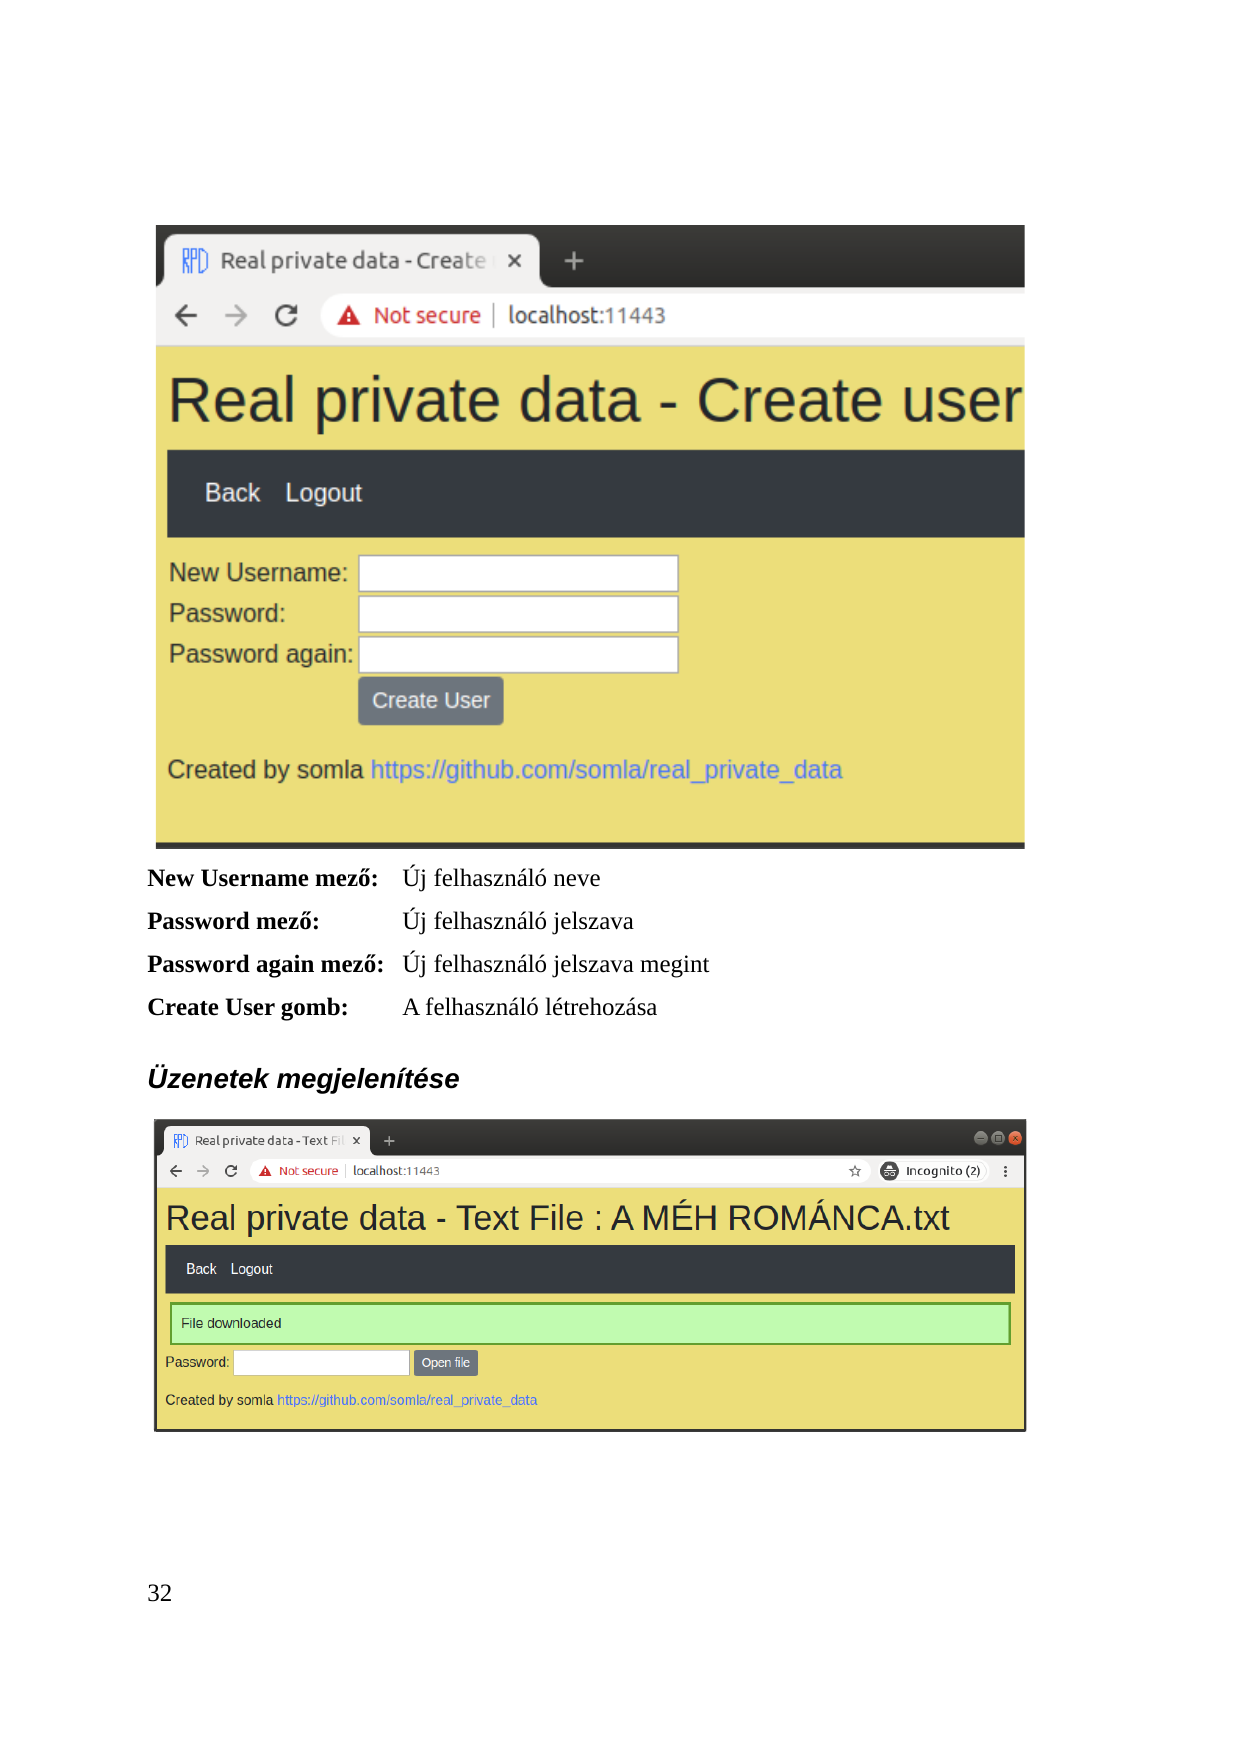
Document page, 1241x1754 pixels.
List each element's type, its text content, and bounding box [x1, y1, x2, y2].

text New Username mező: Új felhasználó neve Password mező: Új felhasználó jelszava Password again mező: Új felhasználó jelszava megint Create User gomb: A felhasználó létrehozása [147, 225, 1033, 1021]
subtitle Üzenetek megjelenítése [147, 1063, 1033, 1094]
picture [155, 225, 1025, 849]
picture [153, 1119, 1027, 1432]
